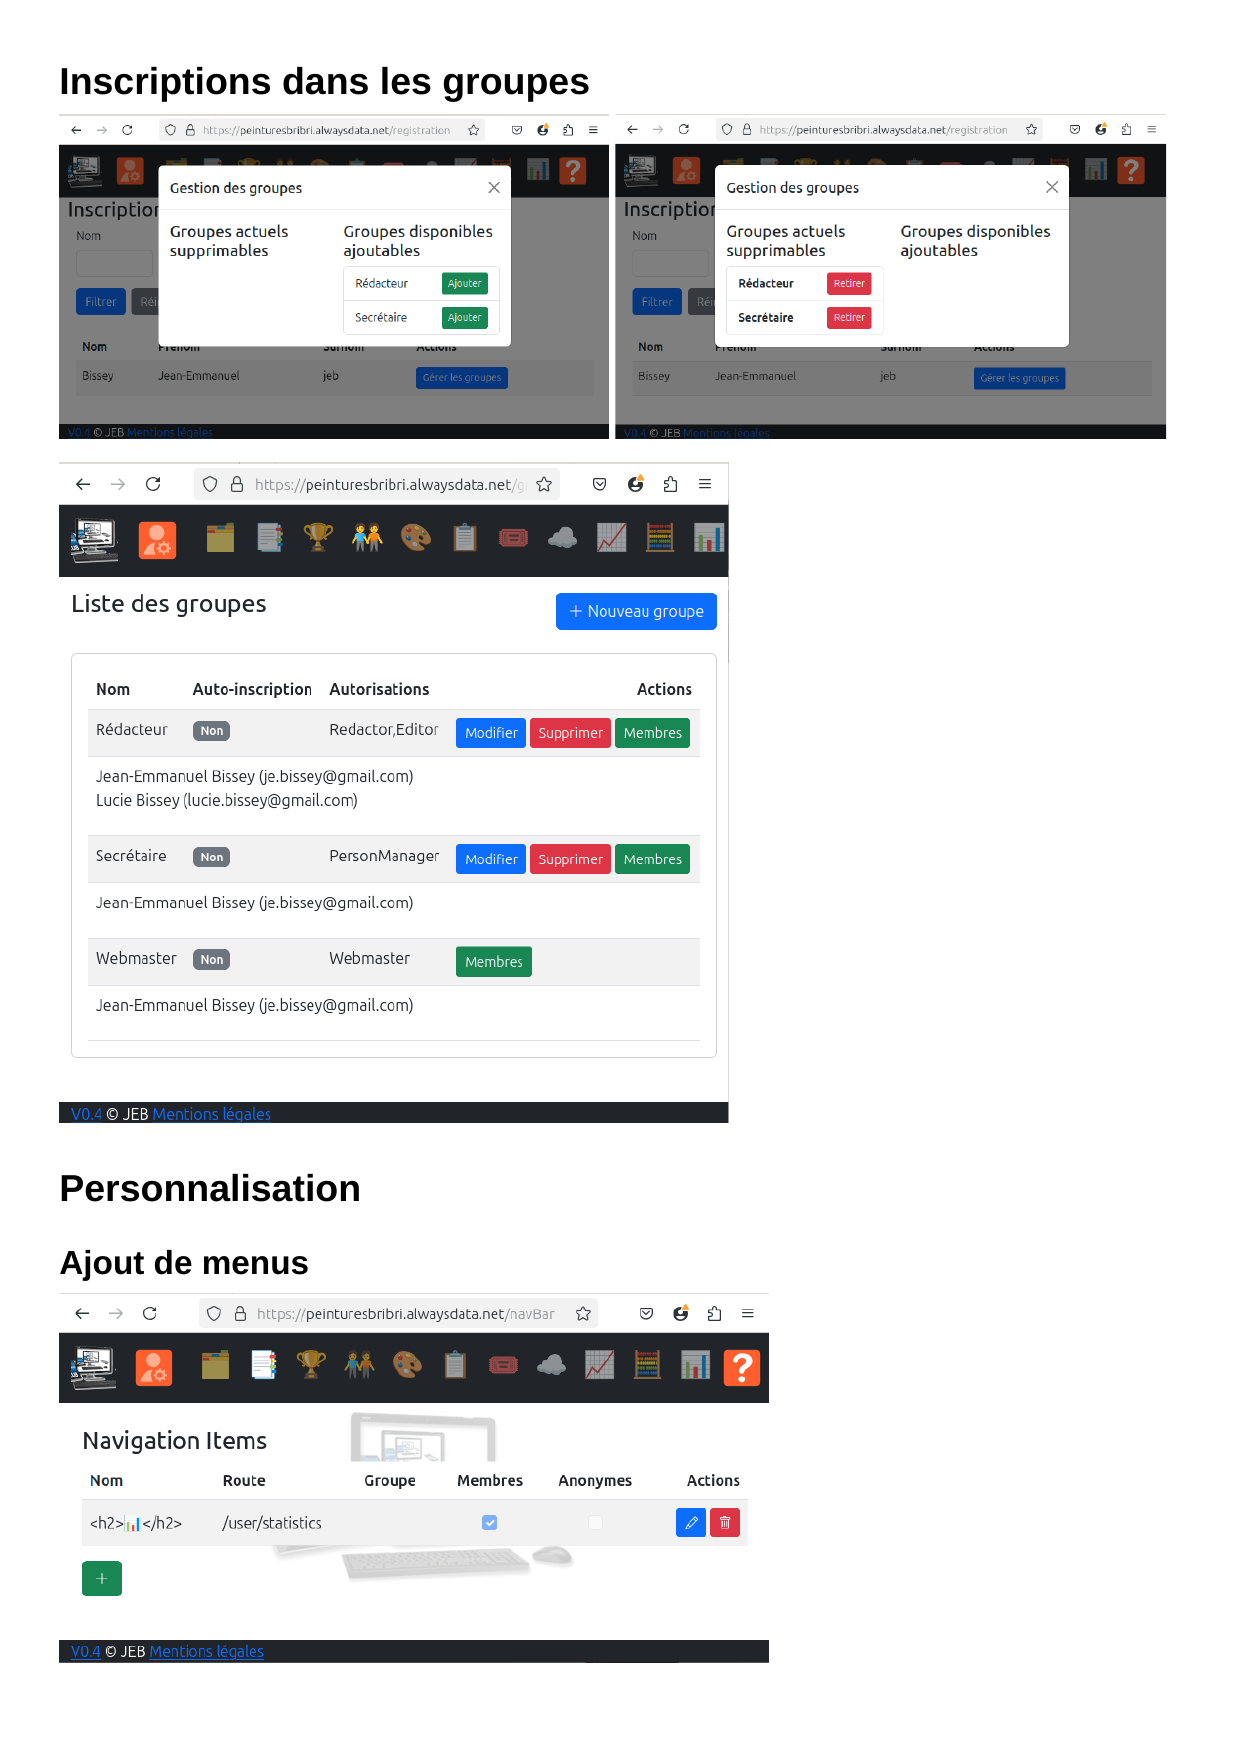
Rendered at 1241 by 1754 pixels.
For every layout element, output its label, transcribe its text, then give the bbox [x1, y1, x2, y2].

picture [59, 114, 609, 439]
picture [59, 1293, 769, 1663]
subtitle Ajout de menus [59, 1243, 1181, 1281]
subtitle Personnalisation [59, 1166, 1181, 1209]
picture [59, 462, 729, 1123]
subtitle Inscriptions dans les groupes [59, 59, 1181, 102]
picture [615, 114, 1167, 439]
